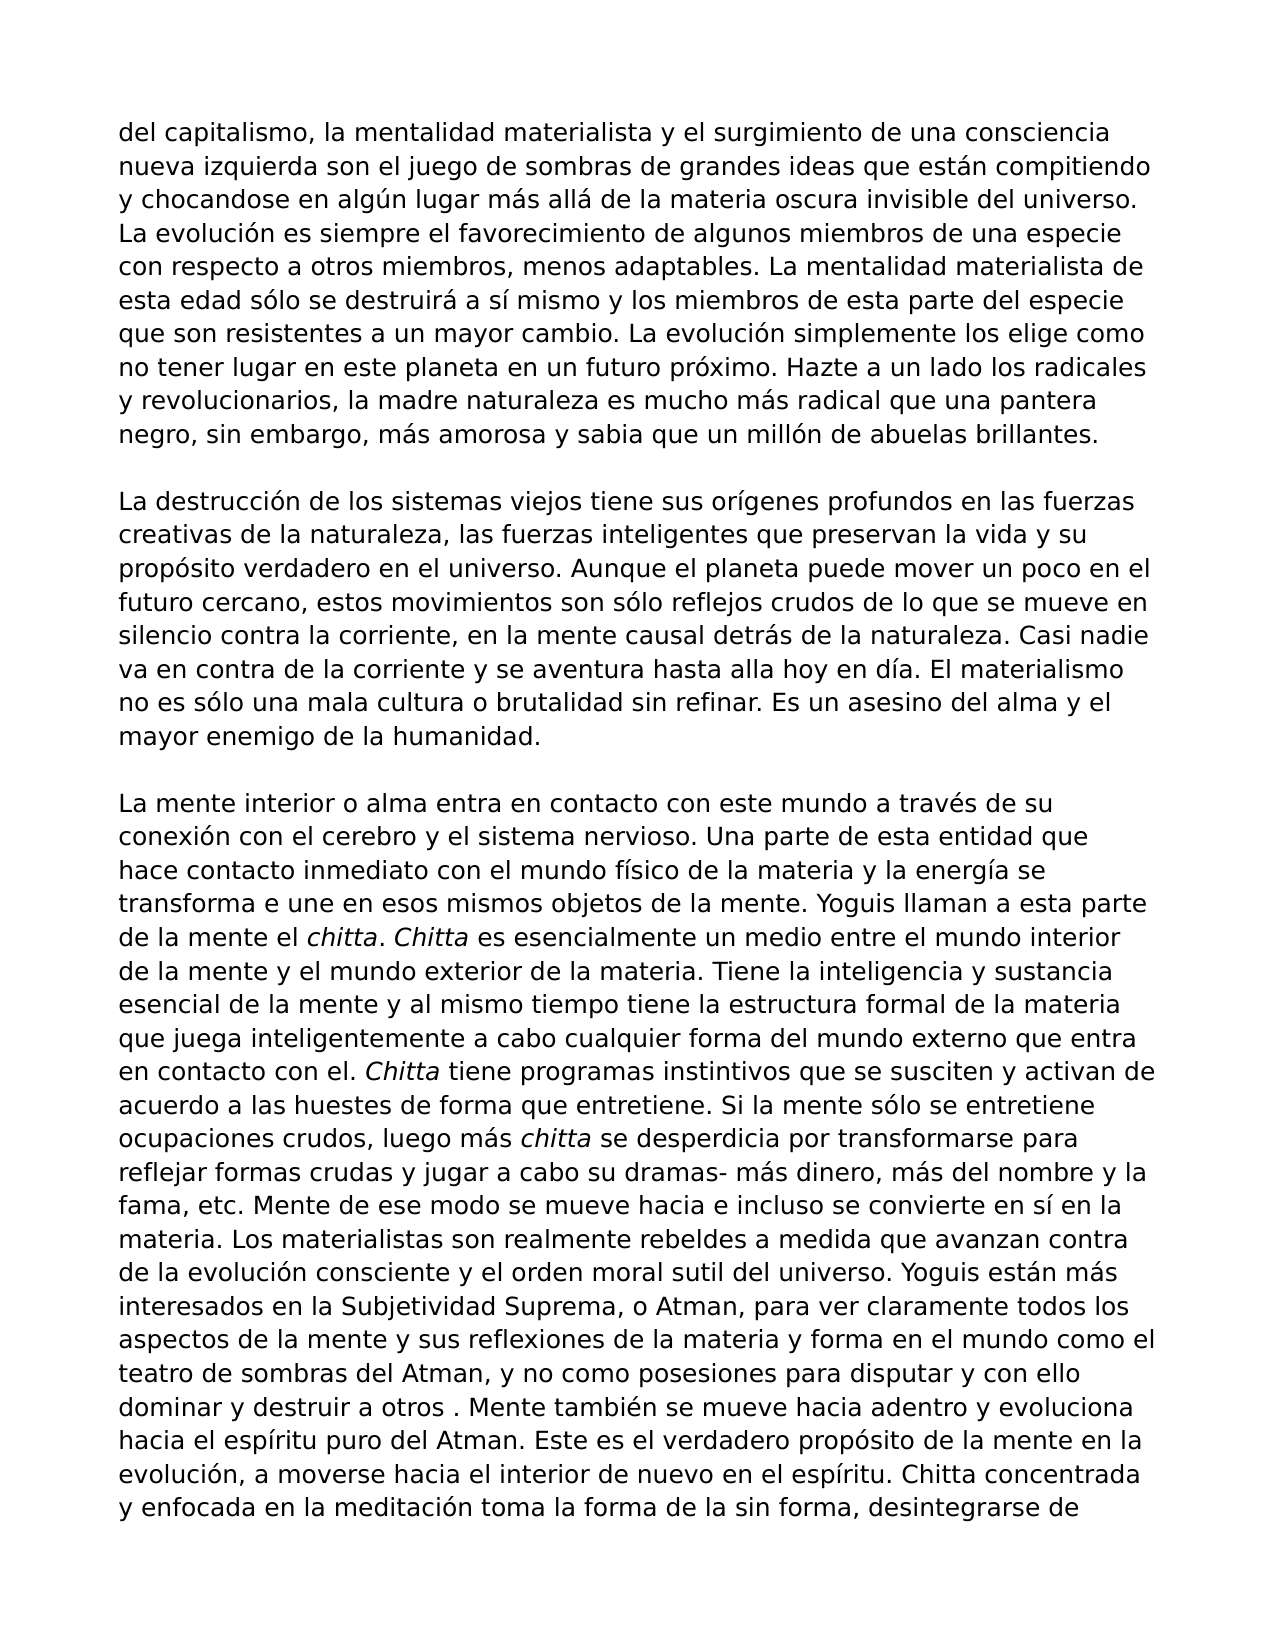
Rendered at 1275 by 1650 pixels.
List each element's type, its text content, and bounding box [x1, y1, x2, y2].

text del capitalismo, la mentalidad materialista y el surgimiento de una consciencia nueva izquierda son el juego de sombras de grandes ideas que están compitiendo y chocandose en algún lugar más allá de la materia oscura invisible del universo. La evolución es siempre el favorecimiento de algunos miembros de una especie con respecto a otros miembros, menos adaptables. La mentalidad materialista de esta edad sólo se destruirá a sí mismo y los miembros de esta parte del especie que son resistentes a un mayor cambio. La evolución simplemente los elige como no tener lugar en este planeta en un futuro próximo. Hazte a un lado los radicales y revolucionarios, la madre naturaleza es mucho más radical que una pantera negro, sin embargo, más amorosa y sabia que un millón de abuelas brillantes. La destrucción de los sistemas viejos tiene sus orígenes profundos en las fuerzas creativas de la naturaleza, las fuerzas inteligentes que preservan la vida y su propósito verdadero en el universo. Aunque el planeta puede mover un poco en el futuro cercano, estos movimientos son sólo reflejos crudos de lo que se mueve en silencio contra la corriente, en la mente causal detrás de la naturaleza. Casi nadie va en contra de la corriente y se aventura hasta alla hoy en día. El materialismo no es sólo una mala cultura o brutalidad sin refinar. Es un asesino del alma y el mayor enemigo de la humanidad. La mente interior o alma entra en contacto con este mundo a través de su conexión con el cerebro y el sistema nervioso. Una parte de esta entidad que hace contacto inmediato con el mundo físico de la materia y la energía se transforma e une en esos mismos objetos de la mente. Yoguis llaman a esta parte de la mente el chitta. Chitta es esencialmente un medio entre el mundo interior de la mente y el mundo exterior de la materia. Tiene la inteligencia y sustancia esencial de la mente y al mismo tiempo tiene la estructura formal de la materia que juega inteligentemente a cabo cualquier forma del mundo externo que entra en contacto con el. Chitta tiene programas instintivos que se susciten y activan de acuerdo a las huestes de forma que entretiene. Si la mente sólo se entretiene ocupaciones crudos, luego más chitta se desperdicia por transformarse para reflejar formas crudas y jugar a cabo su dramas- más dinero, más del nombre y la fama, etc. Mente de ese modo se mueve hacia e incluso se convierte en sí en la materia. Los materialistas son realmente rebeldes a medida que avanzan contra de la evolución consciente y el orden moral sutil del universo. Yoguis están más interesados ​​en la Subjetividad Suprema, o Atman, para ver claramente todos los aspectos de la mente y sus reflexiones de la materia y forma en el mundo como el teatro de sombras del Atman, y no como posesiones para disputar y con ello dominar y destruir a otros . Mente también se mueve hacia adentro y evoluciona hacia el espíritu puro del Atman. Este es el verdadero propósito de la mente en la evolución, a moverse hacia el interior de nuevo en el espíritu. Chitta concentrada y enfocada en la meditación toma la forma de la sin forma, desintegrarse de [118, 118, 1157, 1522]
